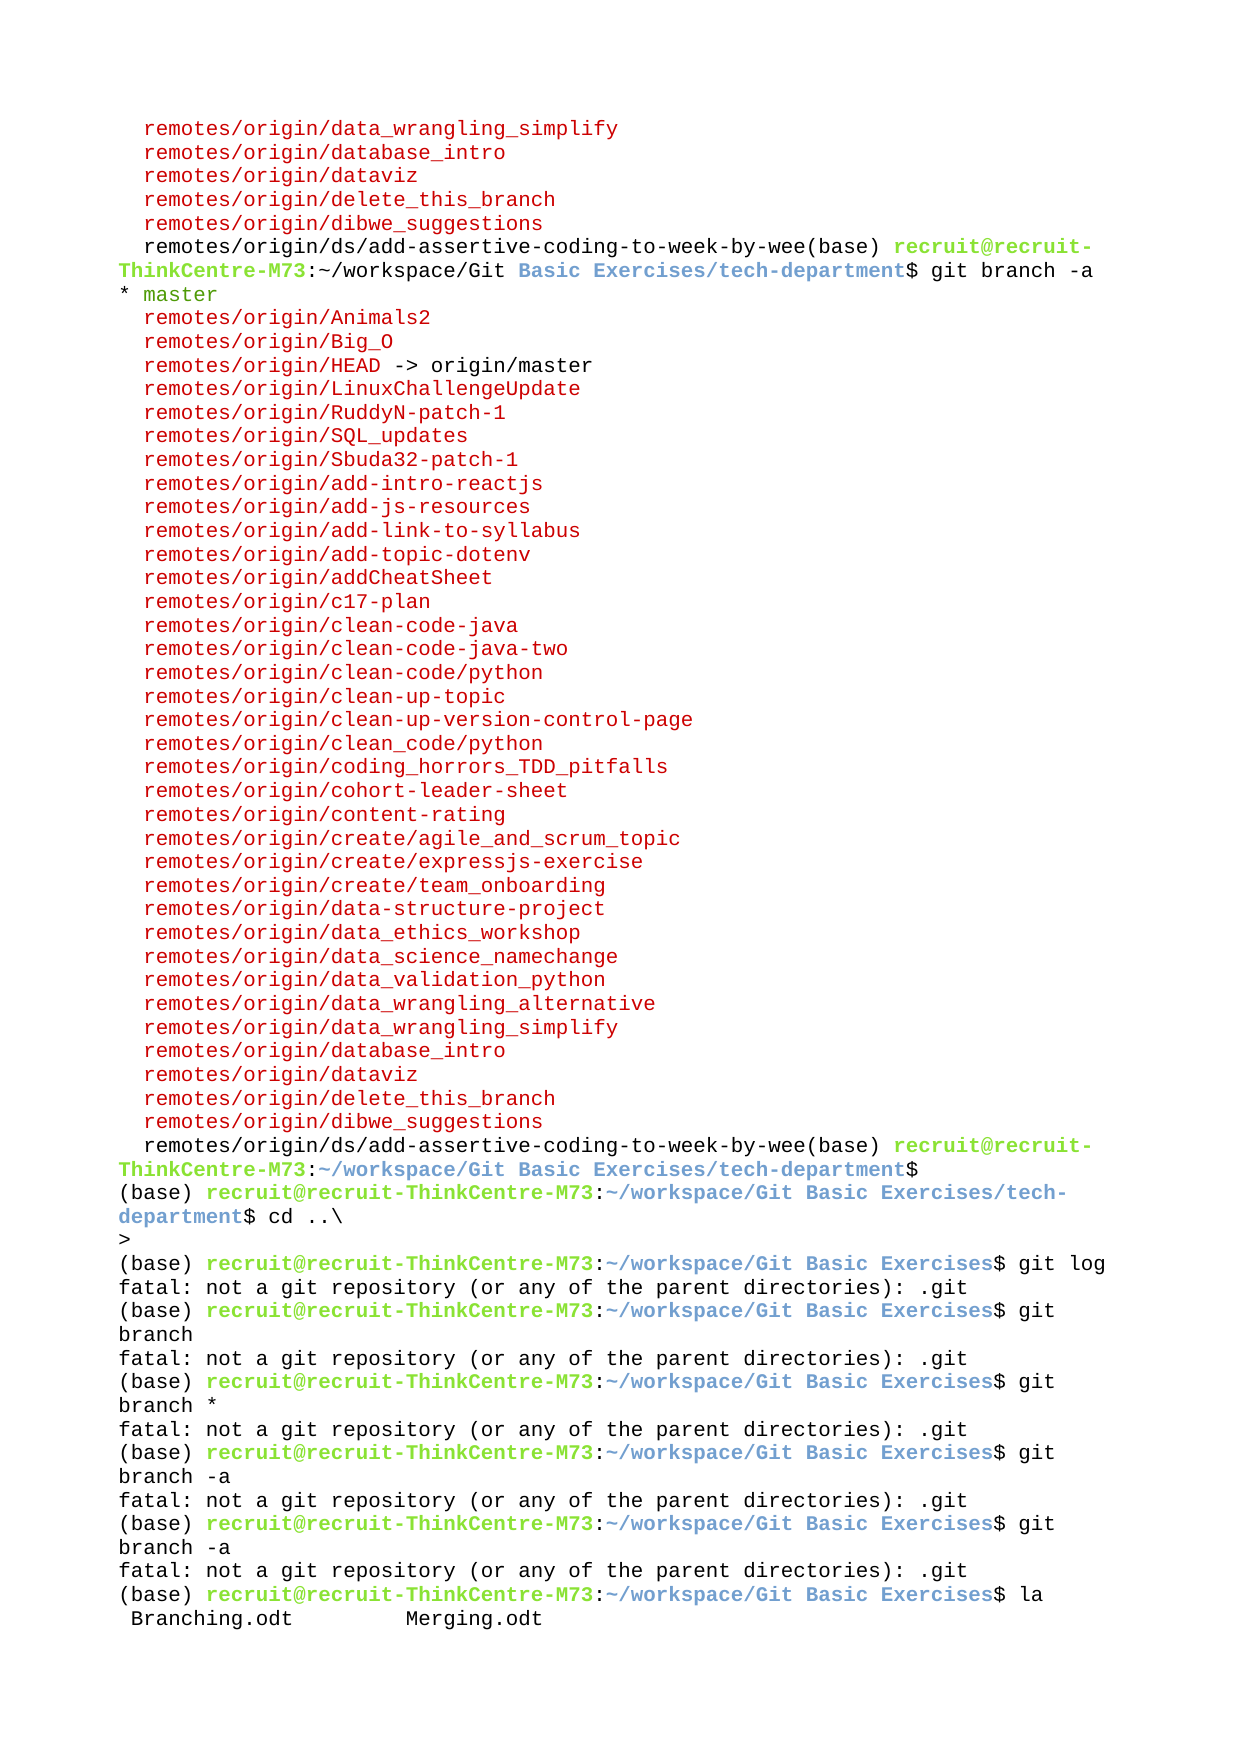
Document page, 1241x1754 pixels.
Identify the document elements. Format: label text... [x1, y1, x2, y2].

text remotes/origin/content-rating [118, 804, 1122, 827]
text remotes/origin/clean-up-version-control-page [118, 709, 1122, 733]
text remotes/origin/HEAD -> origin/master [118, 354, 1122, 378]
text fatal: not a git repository (or any of the parent directories): .git [118, 1489, 1122, 1513]
text remotes/origin/ds/add-assertive-coding-to-week-by-wee(base) recruit@recruit-ThinkCentre-M73:~/workspace/Git Basic Exercises/tech-department$ git branch -a [118, 236, 1122, 284]
text remotes/origin/data_ethics_workshop [118, 922, 1122, 946]
text (base) recruit@recruit-ThinkCentre-M73:~/workspace/Git Basic Exercises$ git branch [118, 1300, 1122, 1348]
text remotes/origin/database_intro [118, 1040, 1122, 1064]
text remotes/origin/delete_this_branch [118, 1088, 1122, 1111]
text remotes/origin/cohort-leader-sheet [118, 780, 1122, 804]
text remotes/origin/clean-code-java [118, 615, 1122, 638]
text remotes/origin/dibwe_suggestions [118, 1111, 1122, 1135]
text remotes/origin/Big_O [118, 331, 1122, 354]
text remotes/origin/create/agile_and_scrum_topic [118, 827, 1122, 851]
text remotes/origin/Sbuda32-patch-1 [118, 449, 1122, 473]
text remotes/origin/ds/add-assertive-coding-to-week-by-wee(base) recruit@recruit-ThinkCentre-M73:~/workspace/Git Basic Exercises/tech-department$ [118, 1135, 1122, 1182]
text remotes/origin/clean_code/python [118, 733, 1122, 757]
text remotes/origin/data_wrangling_simplify [118, 118, 1122, 142]
text remotes/origin/c17-plan [118, 591, 1122, 615]
text remotes/origin/add-intro-reactjs [118, 473, 1122, 496]
text remotes/origin/add-topic-dotenv [118, 544, 1122, 567]
text (base) recruit@recruit-ThinkCentre-M73:~/workspace/Git Basic Exercises$ git branch -a [118, 1513, 1122, 1561]
text (base) recruit@recruit-ThinkCentre-M73:~/workspace/Git Basic Exercises/tech-department$ cd ..\ [118, 1182, 1122, 1229]
text remotes/origin/data_science_namechange [118, 946, 1122, 969]
text remotes/origin/database_intro [118, 142, 1122, 165]
text remotes/origin/Animals2 [118, 307, 1122, 331]
text remotes/origin/dataviz [118, 165, 1122, 189]
text remotes/origin/LinuxChallengeUpdate [118, 378, 1122, 402]
text (base) recruit@recruit-ThinkCentre-M73:~/workspace/Git Basic Exercises$ git branch * [118, 1371, 1122, 1419]
text remotes/origin/coding_horrors_TDD_pitfalls [118, 757, 1122, 780]
text remotes/origin/clean-code-java-two [118, 638, 1122, 662]
text remotes/origin/addCheatSheet [118, 567, 1122, 591]
text remotes/origin/SQL_updates [118, 426, 1122, 449]
text (base) recruit@recruit-ThinkCentre-M73:~/workspace/Git Basic Exercises$ git log [118, 1253, 1122, 1277]
text remotes/origin/create/expressjs-exercise [118, 851, 1122, 875]
text remotes/origin/create/team_onboarding [118, 875, 1122, 898]
text (base) recruit@recruit-ThinkCentre-M73:~/workspace/Git Basic Exercises$ la [118, 1584, 1122, 1608]
text remotes/origin/dibwe_suggestions [118, 213, 1122, 236]
text remotes/origin/clean-up-topic [118, 686, 1122, 709]
text remotes/origin/RuddyN-patch-1 [118, 402, 1122, 426]
text fatal: not a git repository (or any of the parent directories): .git [118, 1277, 1122, 1300]
text Branching.odt Merging.odt [118, 1608, 1122, 1631]
text * master [118, 284, 1122, 307]
text fatal: not a git repository (or any of the parent directories): .git [118, 1561, 1122, 1584]
text remotes/origin/clean-code/python [118, 662, 1122, 686]
text remotes/origin/data_wrangling_alternative [118, 993, 1122, 1017]
text remotes/origin/data-structure-project [118, 898, 1122, 922]
text remotes/origin/add-js-resources [118, 496, 1122, 520]
text > [118, 1229, 1122, 1253]
text remotes/origin/delete_this_branch [118, 189, 1122, 213]
text remotes/origin/dataviz [118, 1064, 1122, 1088]
text fatal: not a git repository (or any of the parent directories): .git [118, 1419, 1122, 1442]
text remotes/origin/data_validation_python [118, 969, 1122, 993]
text fatal: not a git repository (or any of the parent directories): .git [118, 1348, 1122, 1371]
text remotes/origin/add-link-to-syllabus [118, 520, 1122, 544]
text remotes/origin/data_wrangling_simplify [118, 1017, 1122, 1040]
text (base) recruit@recruit-ThinkCentre-M73:~/workspace/Git Basic Exercises$ git branch -a [118, 1442, 1122, 1489]
